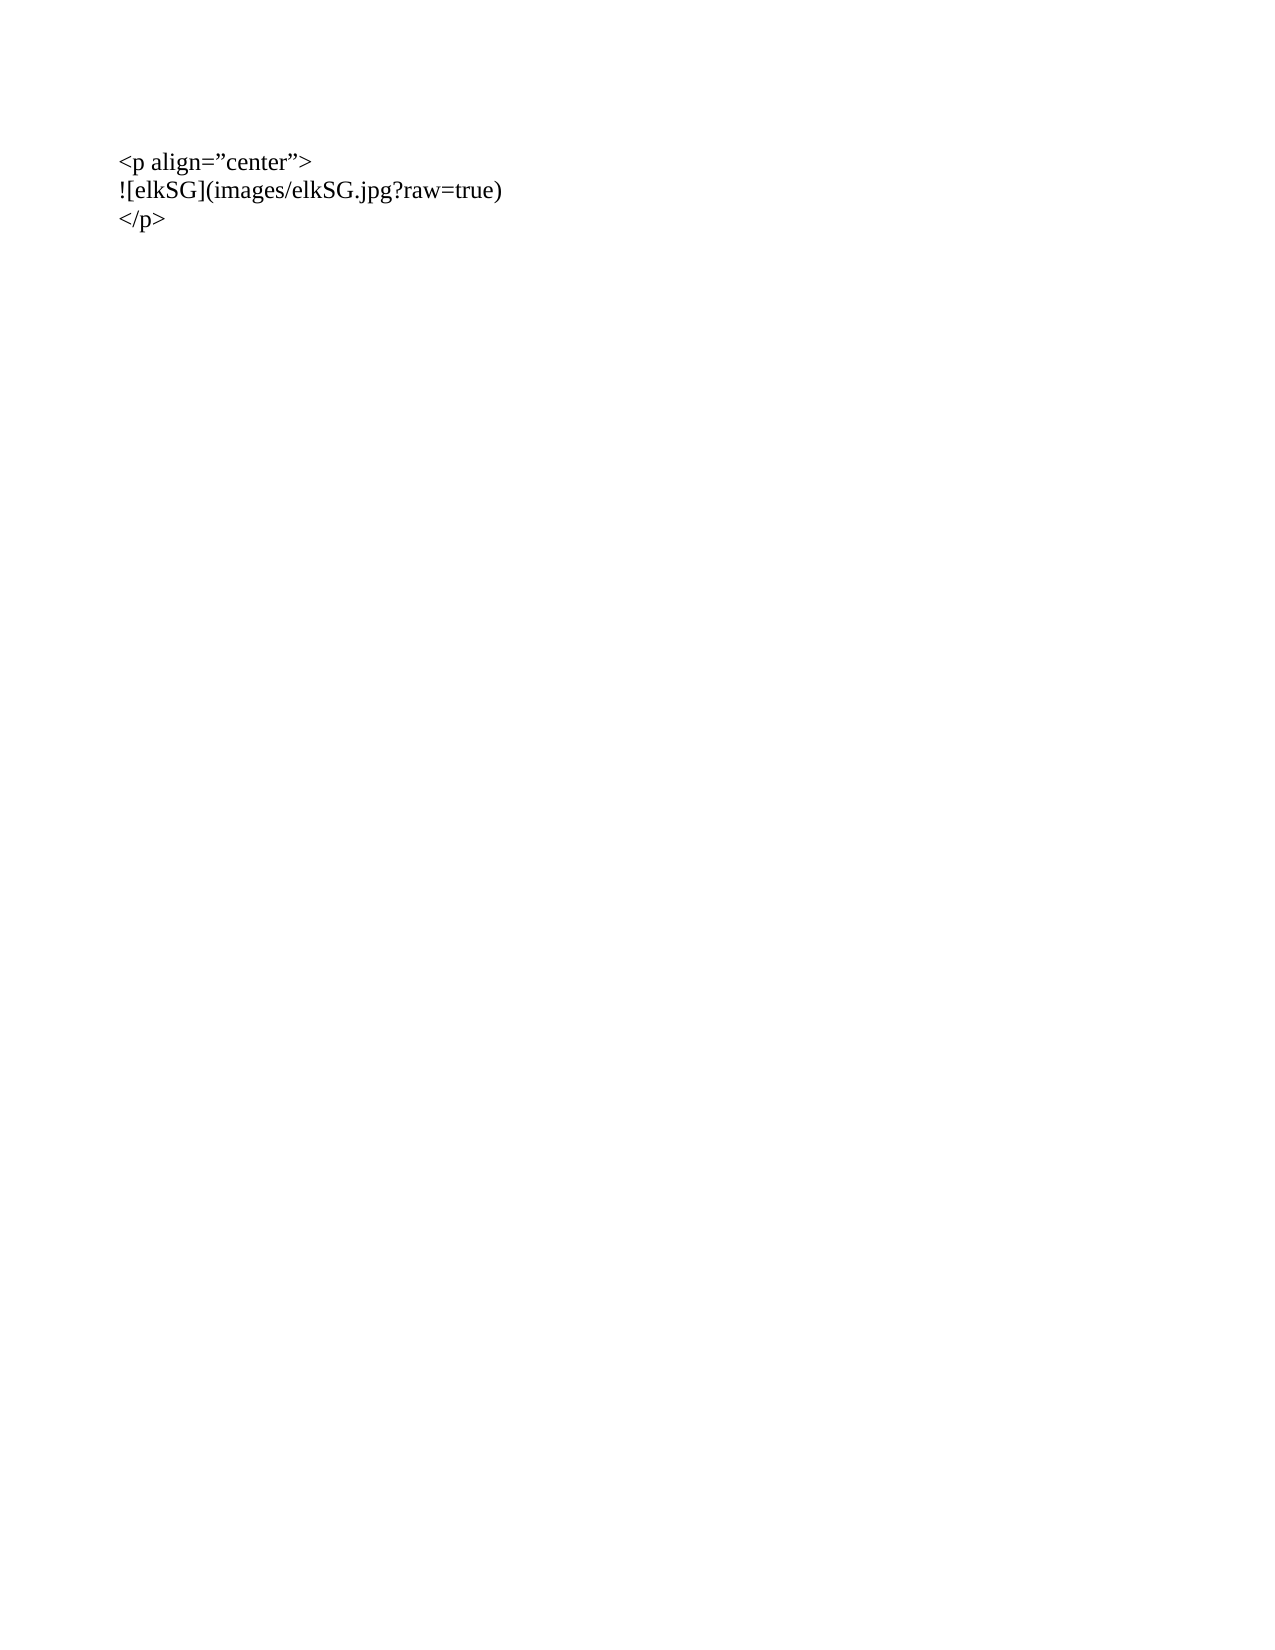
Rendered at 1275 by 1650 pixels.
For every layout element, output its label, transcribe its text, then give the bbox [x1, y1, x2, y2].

text ![elkSG](images/elkSG.jpg?raw=true) [118, 176, 1157, 204]
text </p> [118, 204, 1157, 233]
text <p align=”center”> [118, 147, 1157, 176]
